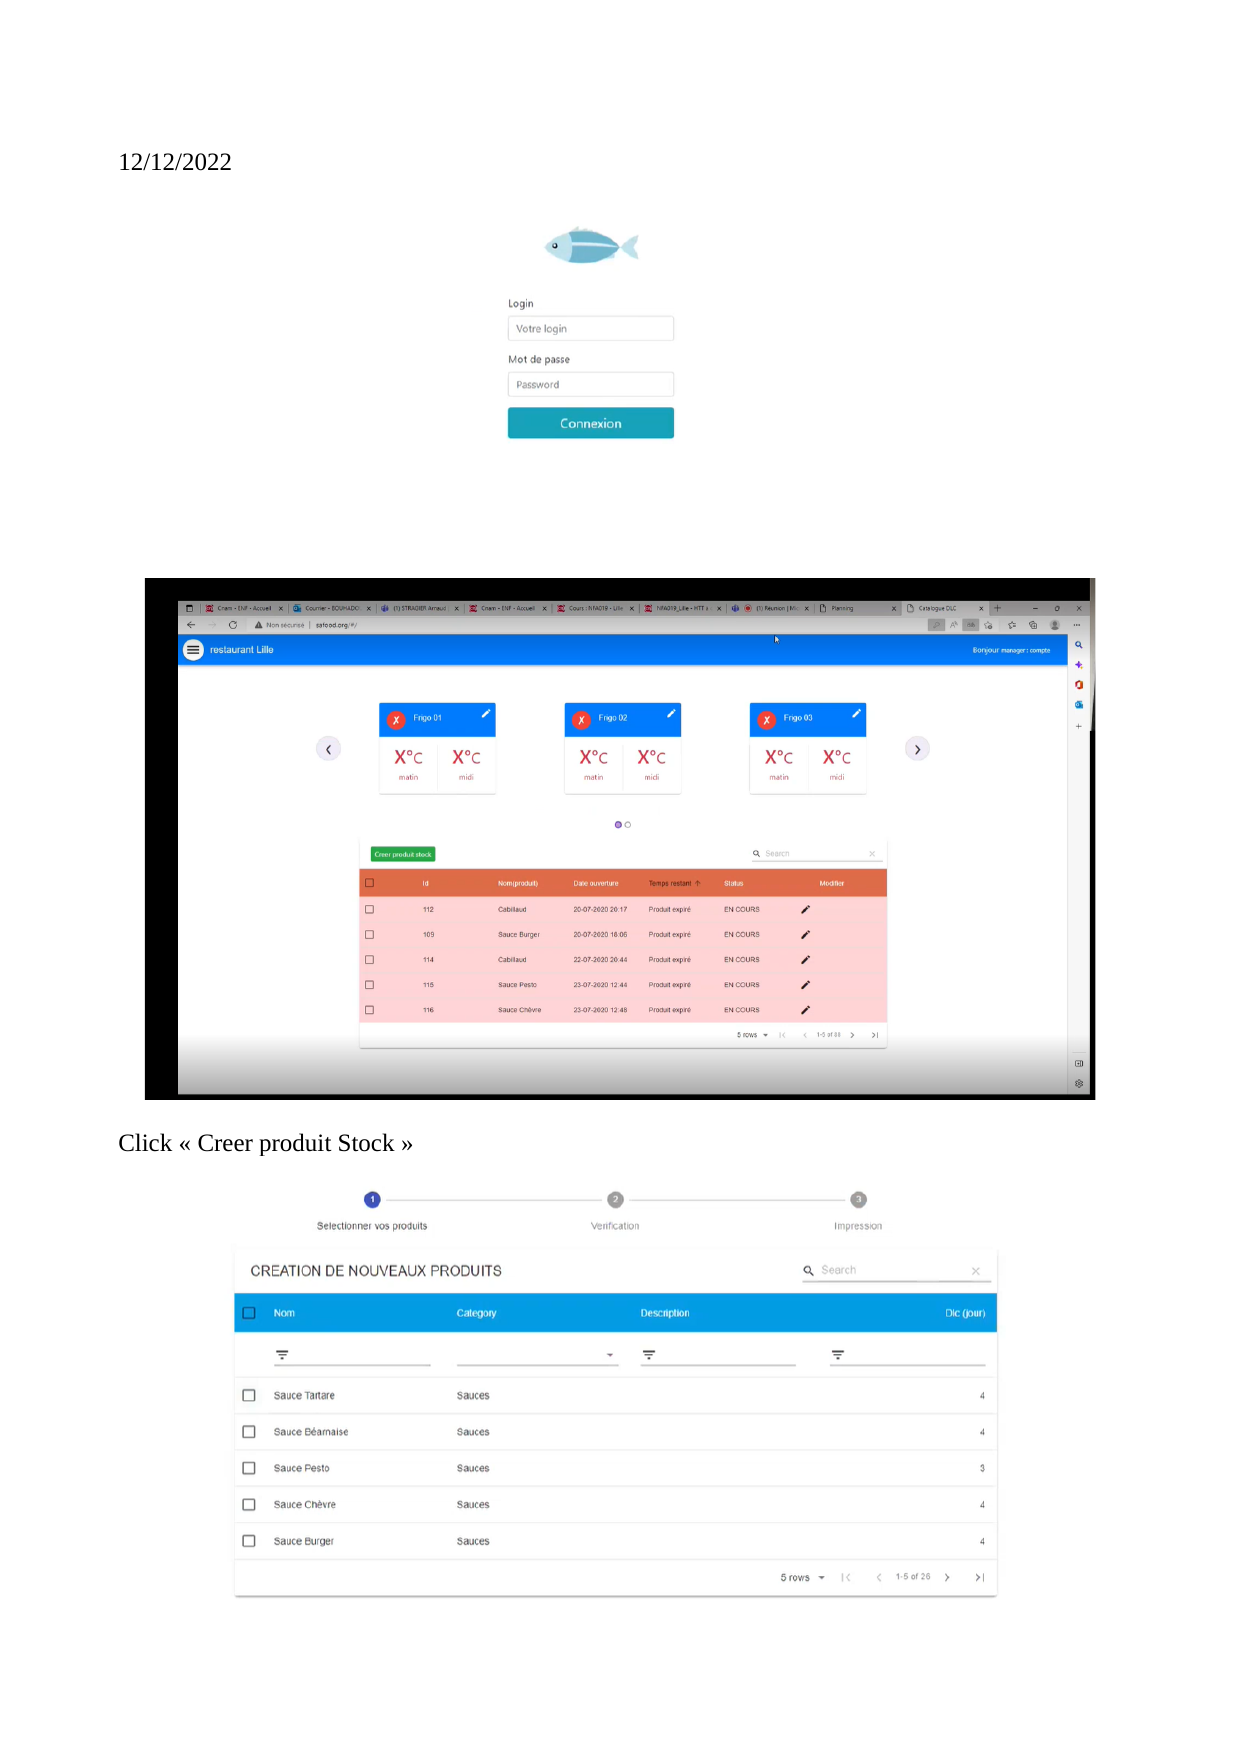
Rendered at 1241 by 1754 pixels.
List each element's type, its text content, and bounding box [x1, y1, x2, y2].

text 12/12/2022 [118, 147, 1122, 176]
picture [189, 1156, 1052, 1630]
picture [144, 578, 1096, 1100]
text Click « Creer produit Stock » [118, 1128, 1122, 1157]
picture [383, 175, 858, 531]
